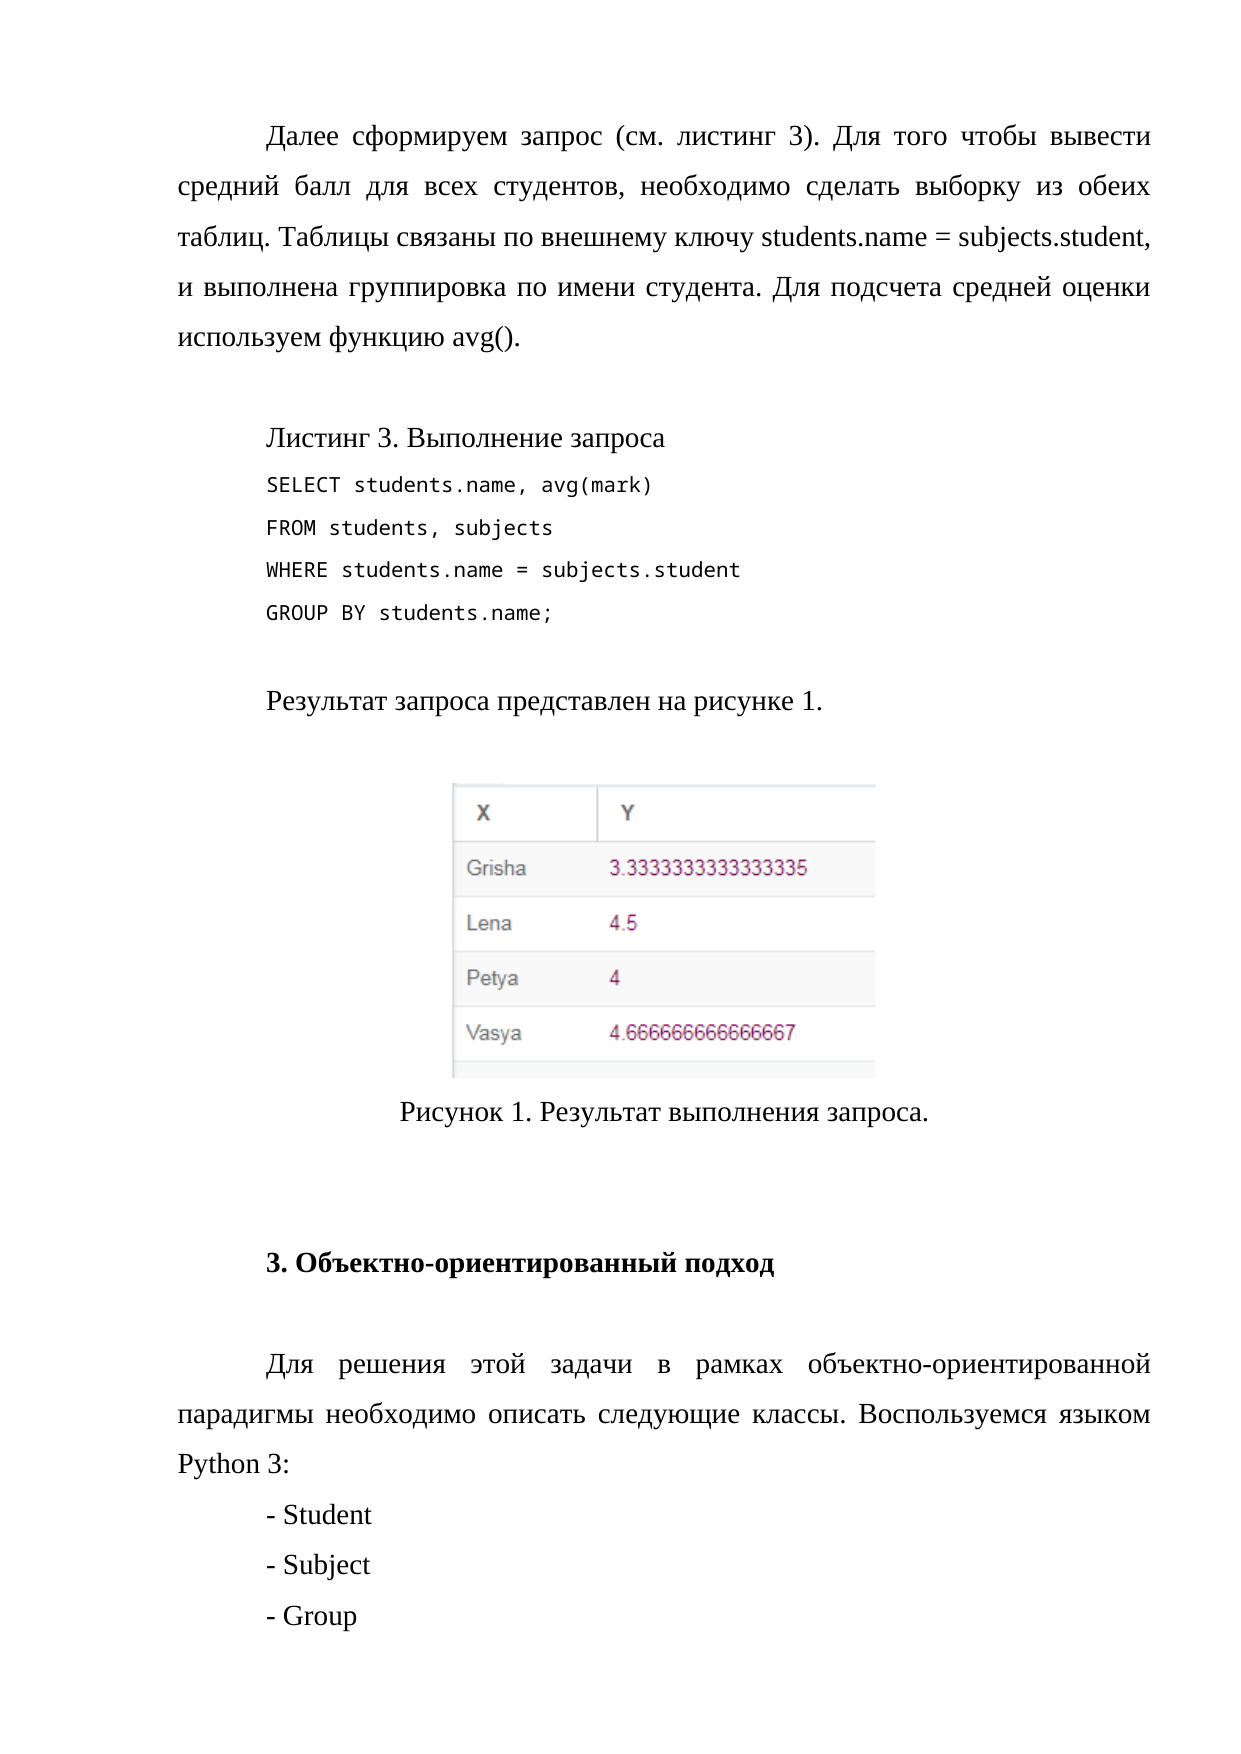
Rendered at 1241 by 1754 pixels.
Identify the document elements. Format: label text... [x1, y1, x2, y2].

text - Group [177, 1598, 1152, 1631]
text Для решения этой задачи в рамках объектно-ориентированной парадигмы необходимо описать следующие классы. Воспользуемся языком Python 3: [177, 1346, 1152, 1480]
text GROUP BY students.name; [177, 598, 1152, 627]
text Результат запроса представлен на рисунке 1. [177, 683, 1152, 717]
text Рисунок 1. Pезультат выполнения запроса. [177, 1094, 1152, 1128]
text SELECT students.name, avg(mark) [177, 470, 1152, 499]
picture [452, 783, 876, 1078]
text 3. Объектно-ориентированный подход [177, 1245, 1152, 1279]
text FROM students, subjects [177, 513, 1152, 541]
text Листинг 3. Выполнение запроса [177, 420, 1152, 453]
text - Subject [177, 1547, 1152, 1581]
text - Student [177, 1497, 1152, 1531]
text WHERE students.name = subjects.student [177, 556, 1152, 584]
text Далее сформируем запрос (см. листинг 3). Для того чтобы вывести средний балл для всех студентов, необходимо сделать выборку из обеих таблиц. Таблицы связаны по внешнему ключу students.name = subjects.student, и выполнена группировка по имени студента. Для подсчета средней оценки используем функцию avg(). [177, 118, 1152, 353]
